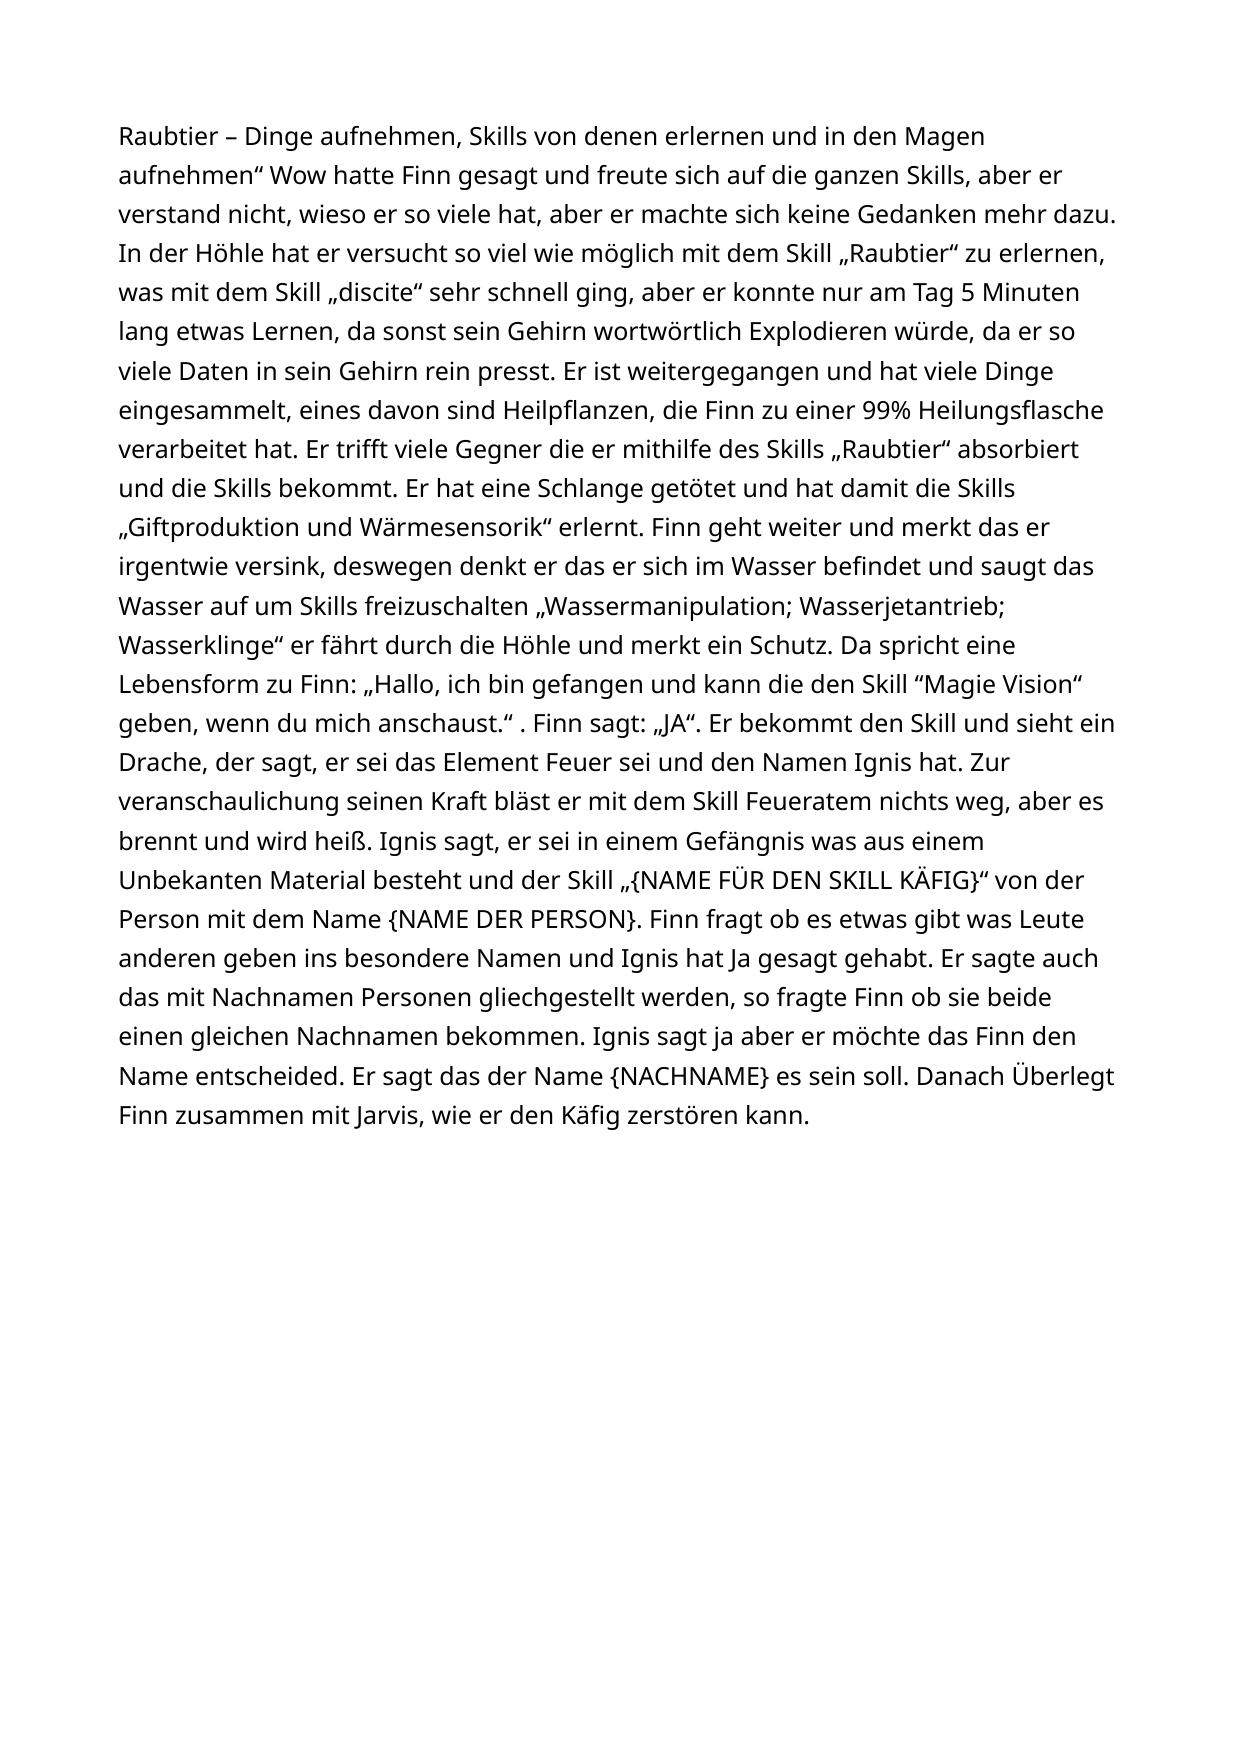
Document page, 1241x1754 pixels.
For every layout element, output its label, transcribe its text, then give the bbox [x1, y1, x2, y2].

text Raubtier – Dinge aufnehmen, Skills von denen erlernen und in den Magen aufnehmen“ Wow hatte Finn gesagt und freute sich auf die ganzen Skills, aber er verstand nicht, wieso er so viele hat, aber er machte sich keine Gedanken mehr dazu. In der Höhle hat er versucht so viel wie möglich mit dem Skill „Raubtier“ zu erlernen, was mit dem Skill „discite“ sehr schnell ging, aber er konnte nur am Tag 5 Minuten lang etwas Lernen, da sonst sein Gehirn wortwörtlich Explodieren würde, da er so viele Daten in sein Gehirn rein presst. Er ist weitergegangen und hat viele Dinge eingesammelt, eines davon sind Heilpflanzen, die Finn zu einer 99% Heilungsflasche verarbeitet hat. Er trifft viele Gegner die er mithilfe des Skills „Raubtier“ absorbiert und die Skills bekommt. Er hat eine Schlange getötet und hat damit die Skills „Giftproduktion und Wärmesensorik“ erlernt. Finn geht weiter und merkt das er irgentwie versink, deswegen denkt er das er sich im Wasser befindet und saugt das Wasser auf um Skills freizuschalten „Wassermanipulation; Wasserjetantrieb; Wasserklinge“ er fährt durch die Höhle und merkt ein Schutz. Da spricht eine Lebensform zu Finn: „Hallo, ich bin gefangen und kann die den Skill “Magie Vision“ geben, wenn du mich anschaust.“ . Finn sagt: „JA“. Er bekommt den Skill und sieht ein Drache, der sagt, er sei das Element Feuer sei und den Namen Ignis hat. Zur veranschaulichung seinen Kraft bläst er mit dem Skill Feueratem nichts weg, aber es brennt und wird heiß. Ignis sagt, er sei in einem Gefängnis was aus einem Unbekanten Material besteht und der Skill „{NAME FÜR DEN SKILL KÄFIG}“ von der Person mit dem Name {NAME DER PERSON}. Finn fragt ob es etwas gibt was Leute anderen geben ins besondere Namen und Ignis hat Ja gesagt gehabt. Er sagte auch das mit Nachnamen Personen gliechgestellt werden, so fragte Finn ob sie beide einen gleichen Nachnamen bekommen. Ignis sagt ja aber er möchte das Finn den Name entscheided. Er sagt das der Name {NACHNAME} es sein soll. Danach Überlegt Finn zusammen mit Jarvis, wie er den Käfig zerstören kann. [118, 118, 1122, 1131]
